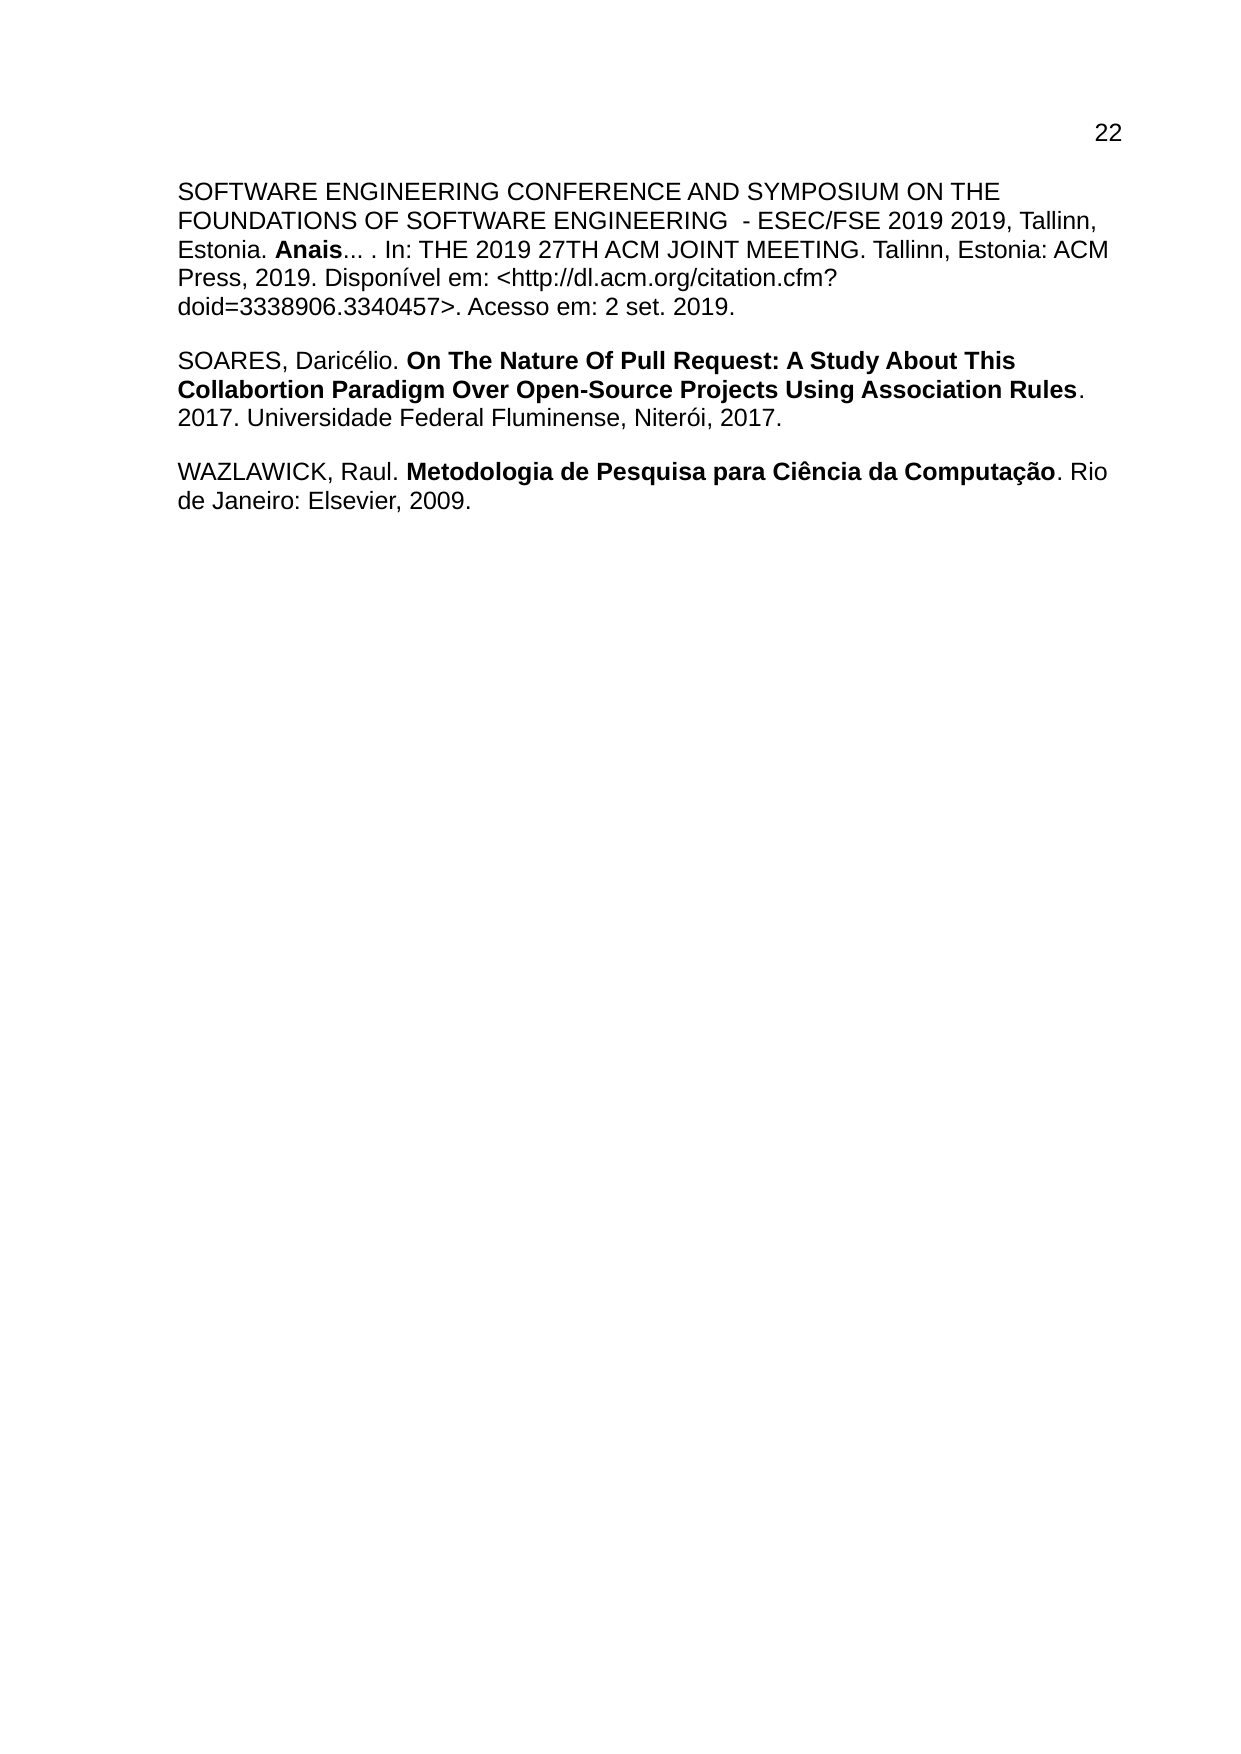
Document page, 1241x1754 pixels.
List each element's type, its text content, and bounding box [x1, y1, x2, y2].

text WAZLAWICK, Raul. Metodologia de Pesquisa para Ciência da Computação. Rio de Janeiro: Elsevier, 2009. [177, 457, 1122, 514]
text SOARES, Daricélio. On The Nature Of Pull Request: A Study About This Collabortion Paradigm Over Open-Source Projects Using Association Rules. 2017. Universidade Federal Fluminense, Niterói, 2017. [177, 346, 1122, 432]
text SOFTWARE ENGINEERING CONFERENCE AND SYMPOSIUM ON THE FOUNDATIONS OF SOFTWARE ENGINEERING - ESEC/FSE 2019 2019, Tallinn, Estonia. Anais... . In: THE 2019 27TH ACM JOINT MEETING. Tallinn, Estonia: ACM Press, 2019. Disponível em: <http://dl.acm.org/citation.cfm?doid=3338906.3340457>. Acesso em: 2 set. 2019. [177, 177, 1122, 321]
